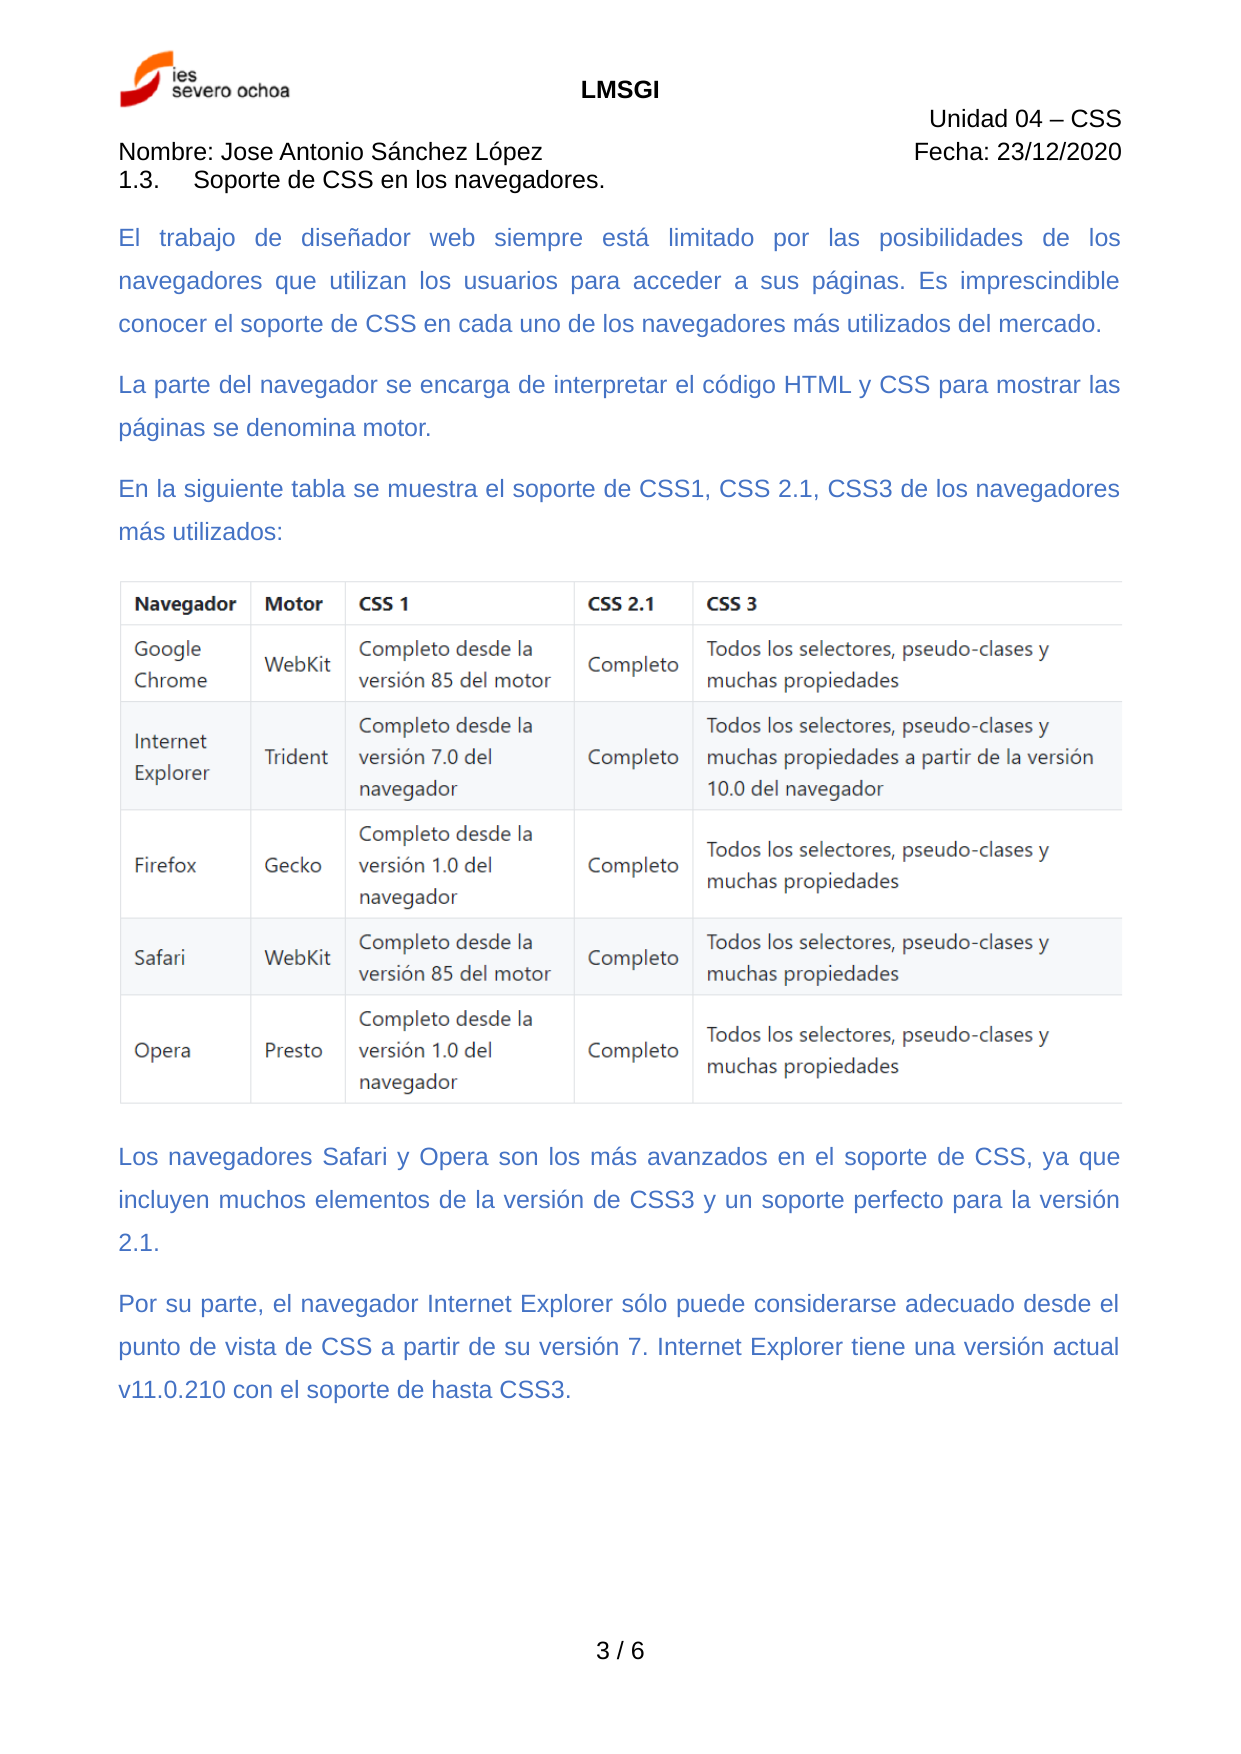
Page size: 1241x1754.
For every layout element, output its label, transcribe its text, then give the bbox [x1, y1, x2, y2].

list Soporte de CSS en los navegadores. [118, 166, 1122, 194]
text El trabajo de diseñador web siempre está limitado por las posibilidades de los navegadores que utilizan los usuarios para acceder a sus páginas. Es imprescindible conocer el soporte de CSS en cada uno de los navegadores más utilizados del mercado. [118, 223, 1122, 338]
text Por su parte, el navegador Internet Explorer sólo puede considerarse adecuado desde el punto de vista de CSS a partir de su versión 7. Internet Explorer tiene una versión actual v11.0.210 con el soporte de hasta CSS3. [118, 1289, 1122, 1404]
text La parte del navegador se encarga de interpretar el código HTML y CSS para mostrar las páginas se denomina motor. [118, 370, 1122, 442]
text Los navegadores Safari y Opera son los más avanzados en el soporte de CSS, ya que incluyen muchos elementos de la versión de CSS3 y un soporte perfecto para la versión 2.1. [118, 1142, 1122, 1257]
text En la siguiente tabla se muestra el soporte de CSS1, CSS 2.1, CSS3 de los navegadores más utilizados: [118, 474, 1122, 546]
